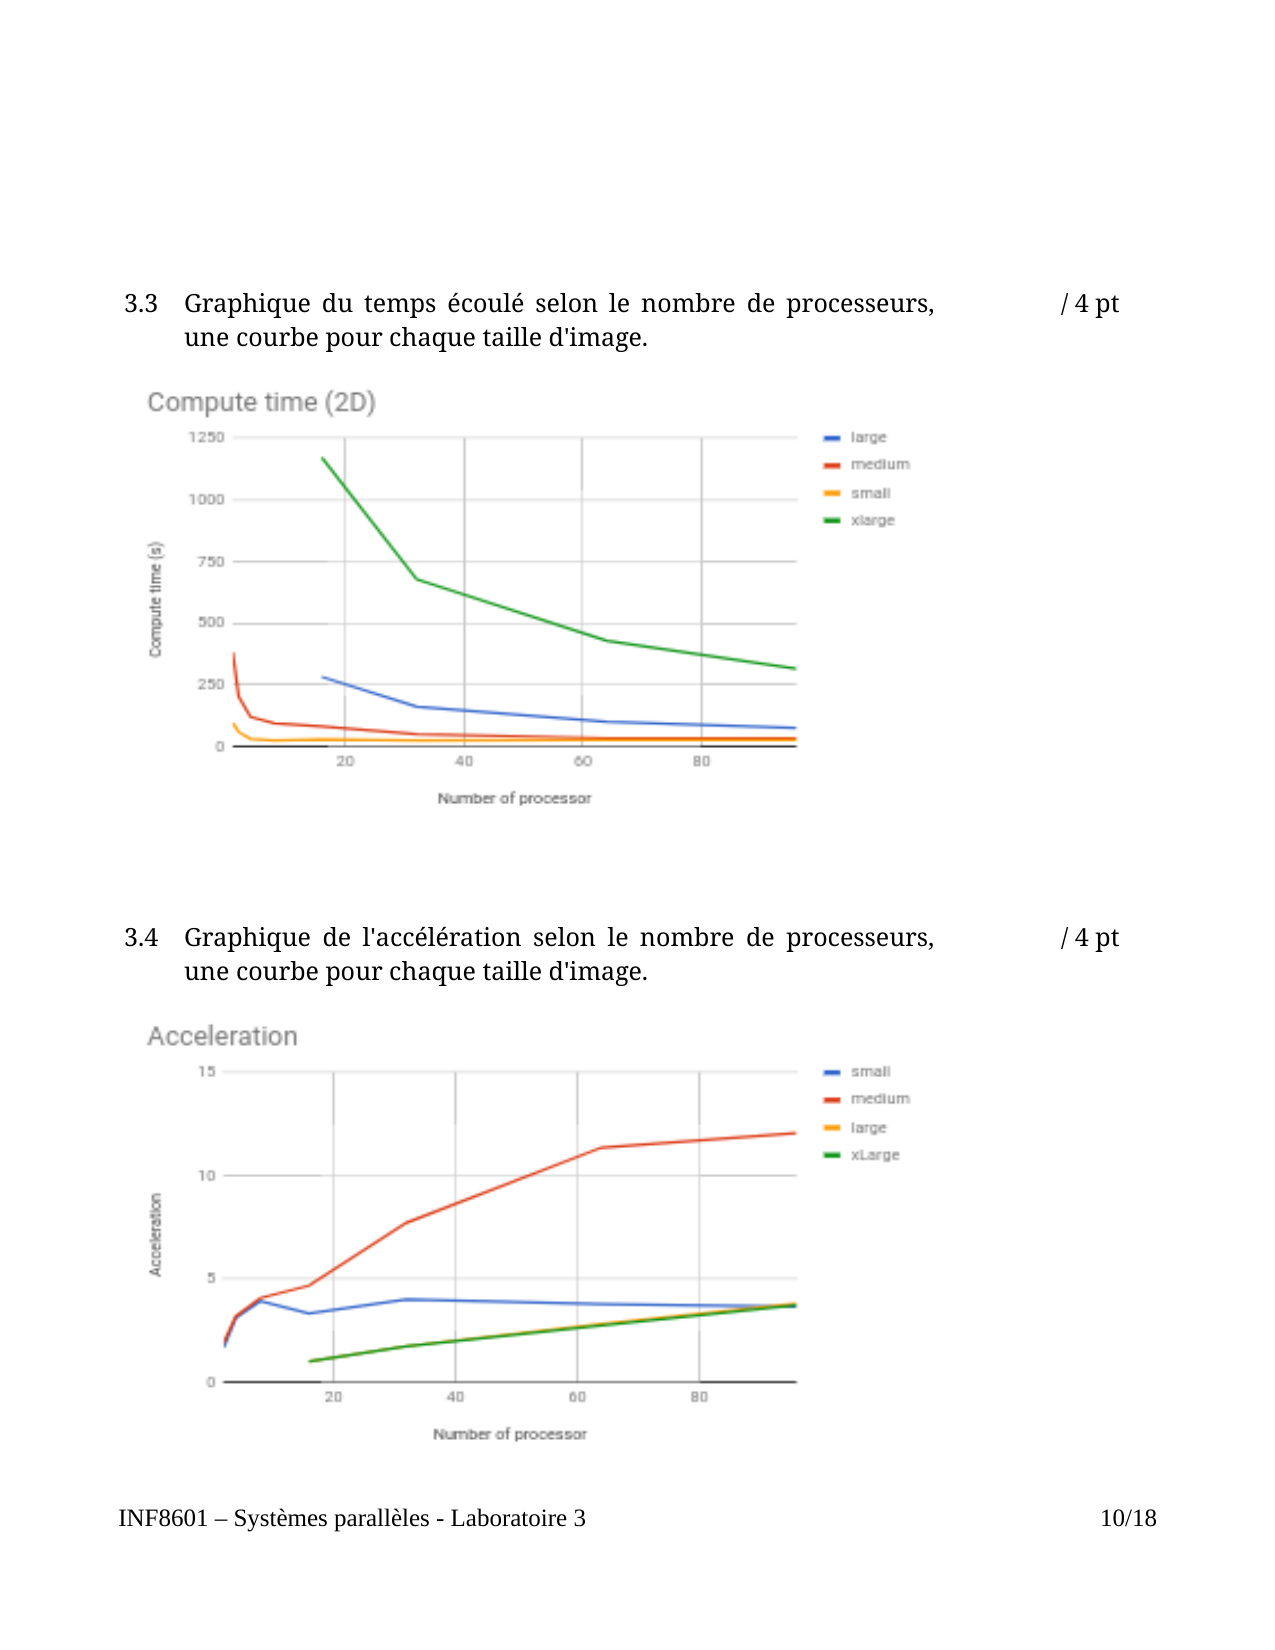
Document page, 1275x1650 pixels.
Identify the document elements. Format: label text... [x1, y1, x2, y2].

table_cell [1049, 118, 1157, 264]
table_cell / 4 pt [1049, 265, 1157, 899]
table_cell [941, 899, 1049, 1470]
table_cell Graphique du temps écoulé selon le nombre de processeurs, une courbe pour chaque taille d'image. [118, 265, 941, 899]
table_cell Graphique de l'accélération selon le nombre de processeurs, une courbe pour chaque taille d'image. [118, 899, 941, 1470]
table_cell [118, 118, 941, 264]
table_cell [941, 118, 1049, 264]
picture [123, 368, 936, 829]
picture [123, 1002, 936, 1465]
table_cell [941, 265, 1049, 899]
table_cell / 4 pt [1049, 899, 1157, 1470]
